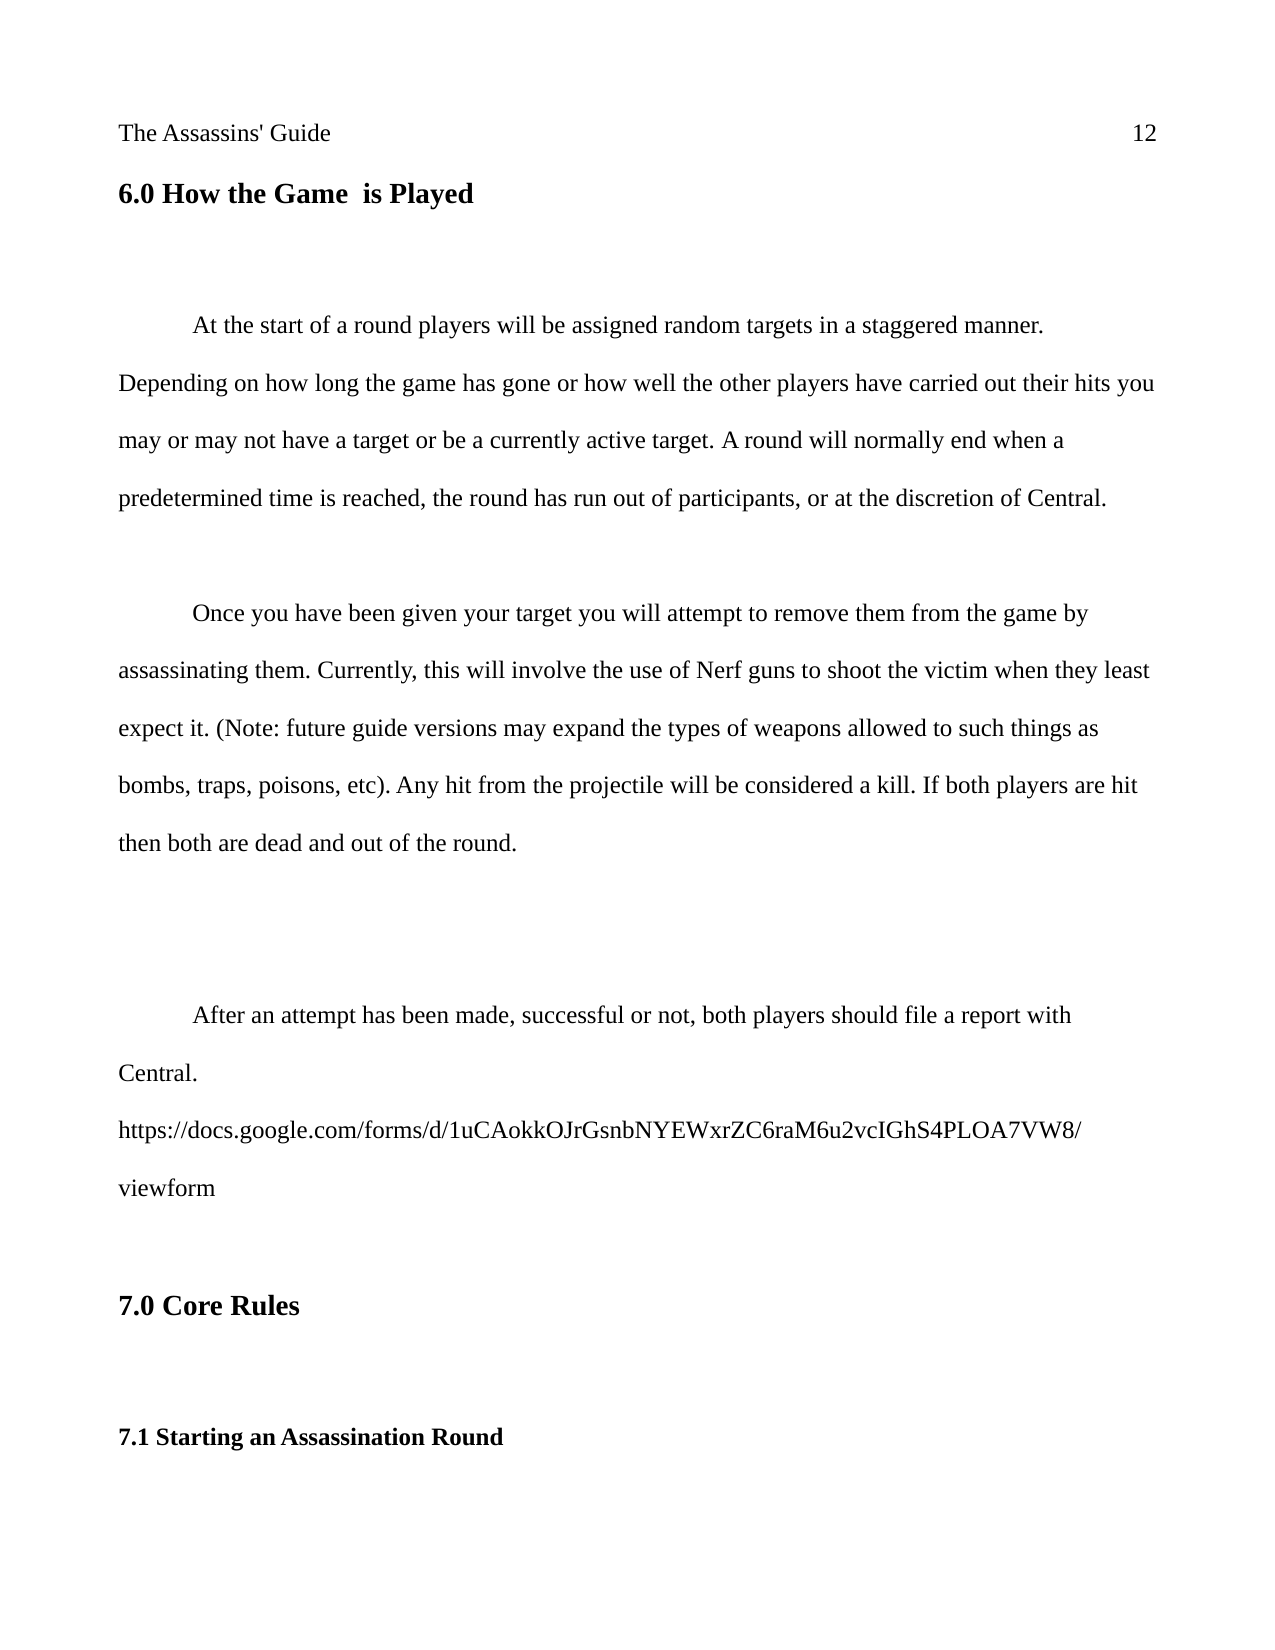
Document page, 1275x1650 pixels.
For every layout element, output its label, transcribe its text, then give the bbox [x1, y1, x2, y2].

list 7.0 Core Rules [118, 1288, 1157, 1322]
list 7.1 Starting an Assassination Round [118, 1422, 1157, 1451]
list 6.0 How the Game is Played [118, 176, 1157, 210]
list Once you have been given your target you will attempt to remove them from the game by assassinating them. Currently, this will involve the use of Nerf guns to shoot the victim when they least expect it. (Note: future guide versions may expand the types of weapons allowed to such things as bombs, traps, poisons, etc). Any hit from the projectile will be considered a kill. If both players are hit then both are dead and out of the round. [118, 598, 1157, 857]
list At the start of a round players will be assigned random targets in a staggered manner. Depending on how long the game has gone or how well the other players have carried out their hits you may or may not have a target or be a currently active target. A round will normally end when a predetermined time is reached, the round has run out of participants, or at the discretion of Central. [118, 311, 1157, 512]
list After an attempt has been made, successful or not, both players should file a report with Central. https://docs.google.com/forms/d/1uCAokkOJrGsnbNYEWxrZC6raM6u2vcIGhS4PLOA7VW8/viewform [118, 1001, 1157, 1202]
